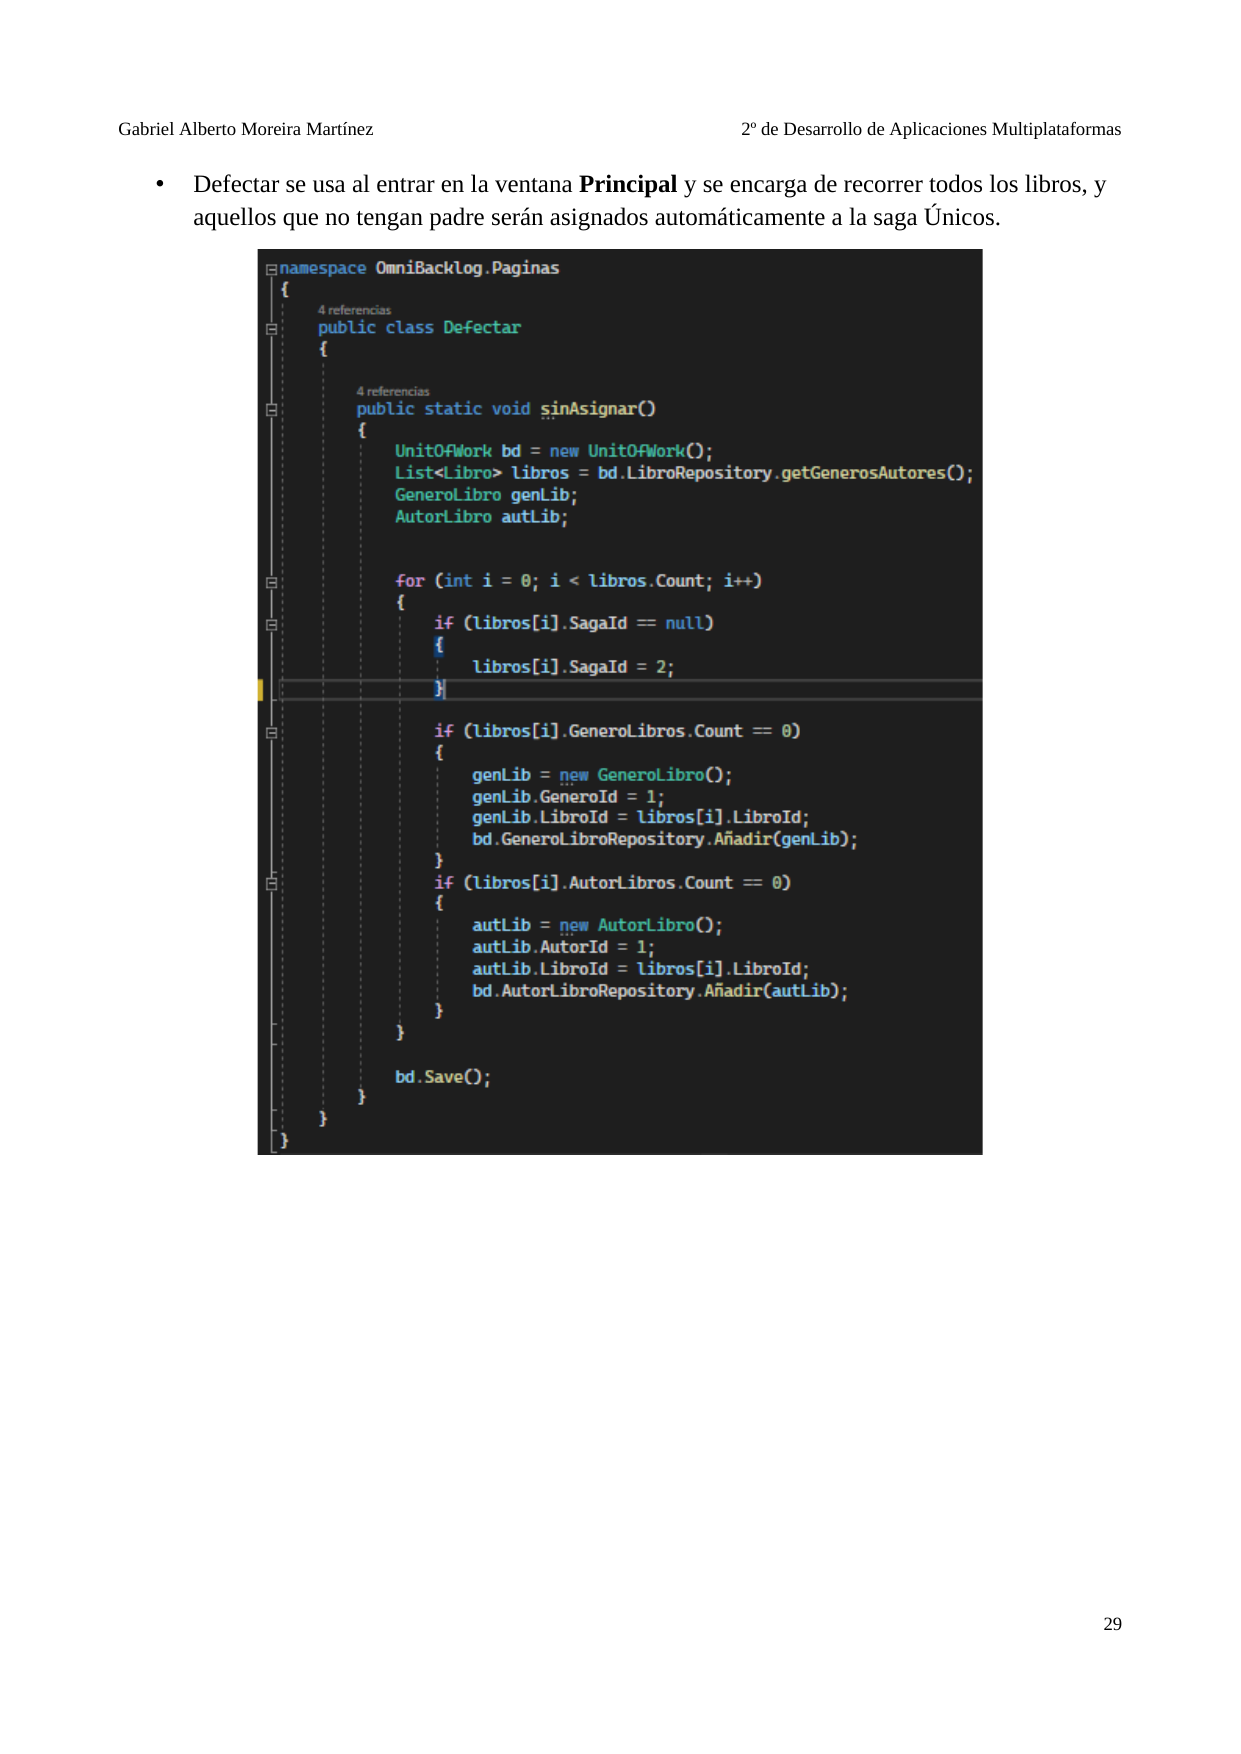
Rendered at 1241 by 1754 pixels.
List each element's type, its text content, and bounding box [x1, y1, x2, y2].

picture [257, 249, 983, 1155]
list Defectar se usa al entrar en la ventana Principal y se encarga de recorrer todos los libros, y aquellos que no tengan padre serán asignados automáticamente a la saga Únicos. [156, 169, 1122, 231]
